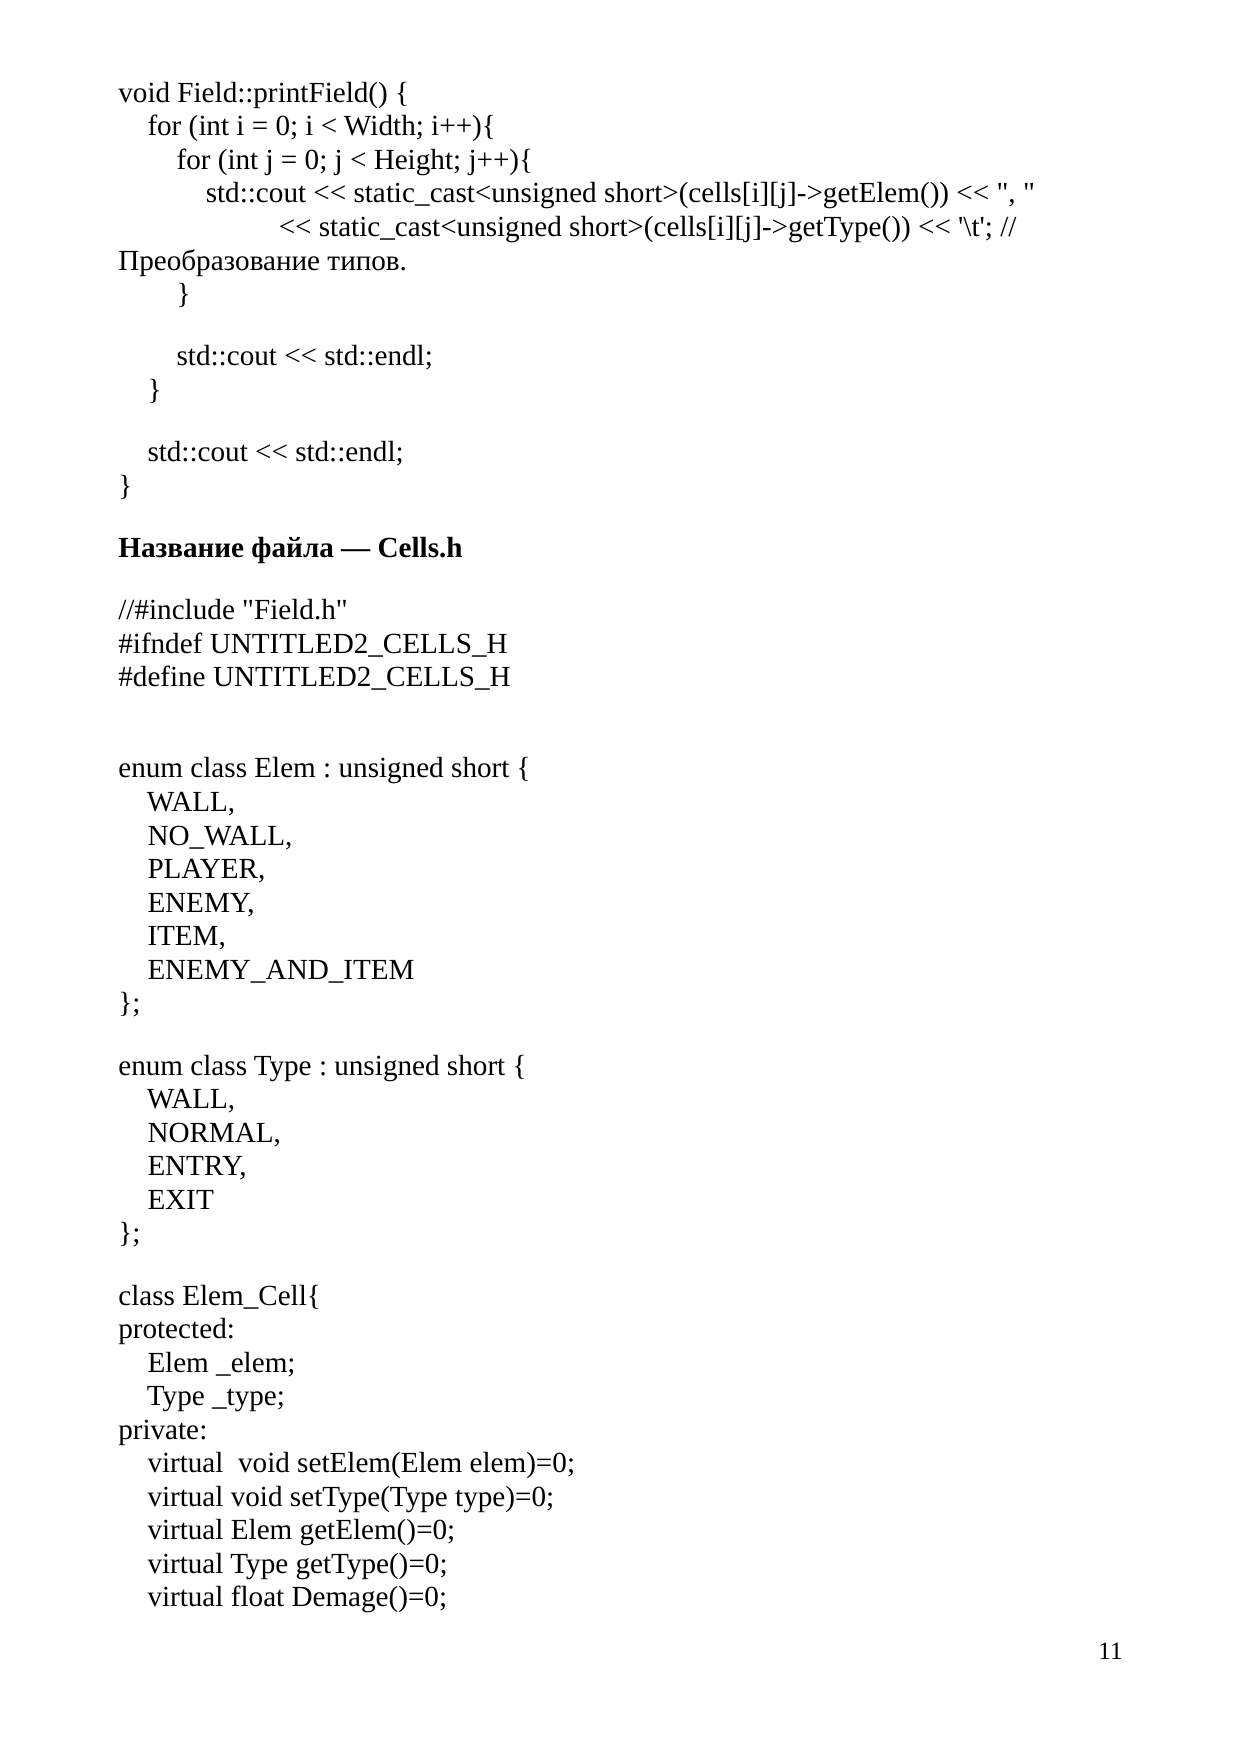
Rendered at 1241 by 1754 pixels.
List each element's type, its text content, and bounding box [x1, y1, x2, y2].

text << static_cast<unsigned short>(cells[i][j]->getType()) << '\t'; // Преобразование типов. [118, 209, 1122, 276]
text WALL, [118, 1081, 1122, 1115]
text }; [118, 1215, 1122, 1249]
text EXIT [118, 1182, 1122, 1215]
text Type _type; [118, 1378, 1122, 1412]
text ENEMY, [118, 885, 1122, 918]
text Elem _elem; [118, 1345, 1122, 1378]
text private: [118, 1412, 1122, 1445]
text virtual float Demage()=0; [118, 1579, 1122, 1613]
text std::cout << std::endl; [118, 434, 1122, 468]
text } [118, 276, 1122, 310]
text virtual void setType(Type type)=0; [118, 1479, 1122, 1512]
text std::cout << std::endl; [118, 338, 1122, 372]
text for (int i = 0; i < Width; i++){ [118, 108, 1122, 142]
text void Field::printField() { [118, 75, 1122, 108]
text enum class Elem : unsigned short { [118, 751, 1122, 784]
text virtual Elem getElem()=0; [118, 1512, 1122, 1546]
text ENTRY, [118, 1148, 1122, 1182]
text PLAYER, [118, 851, 1122, 885]
text //#include "Field.h" [118, 592, 1122, 626]
text enum class Type : unsigned short { [118, 1048, 1122, 1081]
text }; [118, 985, 1122, 1019]
text virtual void setElem(Elem elem)=0; [118, 1445, 1122, 1479]
text for (int j = 0; j < Height; j++){ [118, 142, 1122, 176]
text #ifndef UNTITLED2_CELLS_H [118, 626, 1122, 659]
text } [118, 468, 1122, 501]
text protected: [118, 1311, 1122, 1345]
text WALL, [118, 784, 1122, 818]
text Название файла — Cells.h [118, 530, 1122, 564]
text #define UNTITLED2_CELLS_H [118, 659, 1122, 693]
text NO_WALL, [118, 818, 1122, 851]
text virtual Type getType()=0; [118, 1546, 1122, 1579]
text ENEMY_AND_ITEM [118, 952, 1122, 985]
text NORMAL, [118, 1115, 1122, 1148]
text std::cout << static_cast<unsigned short>(cells[i][j]->getElem()) << ", " [118, 176, 1122, 209]
text } [118, 372, 1122, 406]
text class Elem_Cell{ [118, 1278, 1122, 1311]
text ITEM, [118, 918, 1122, 952]
